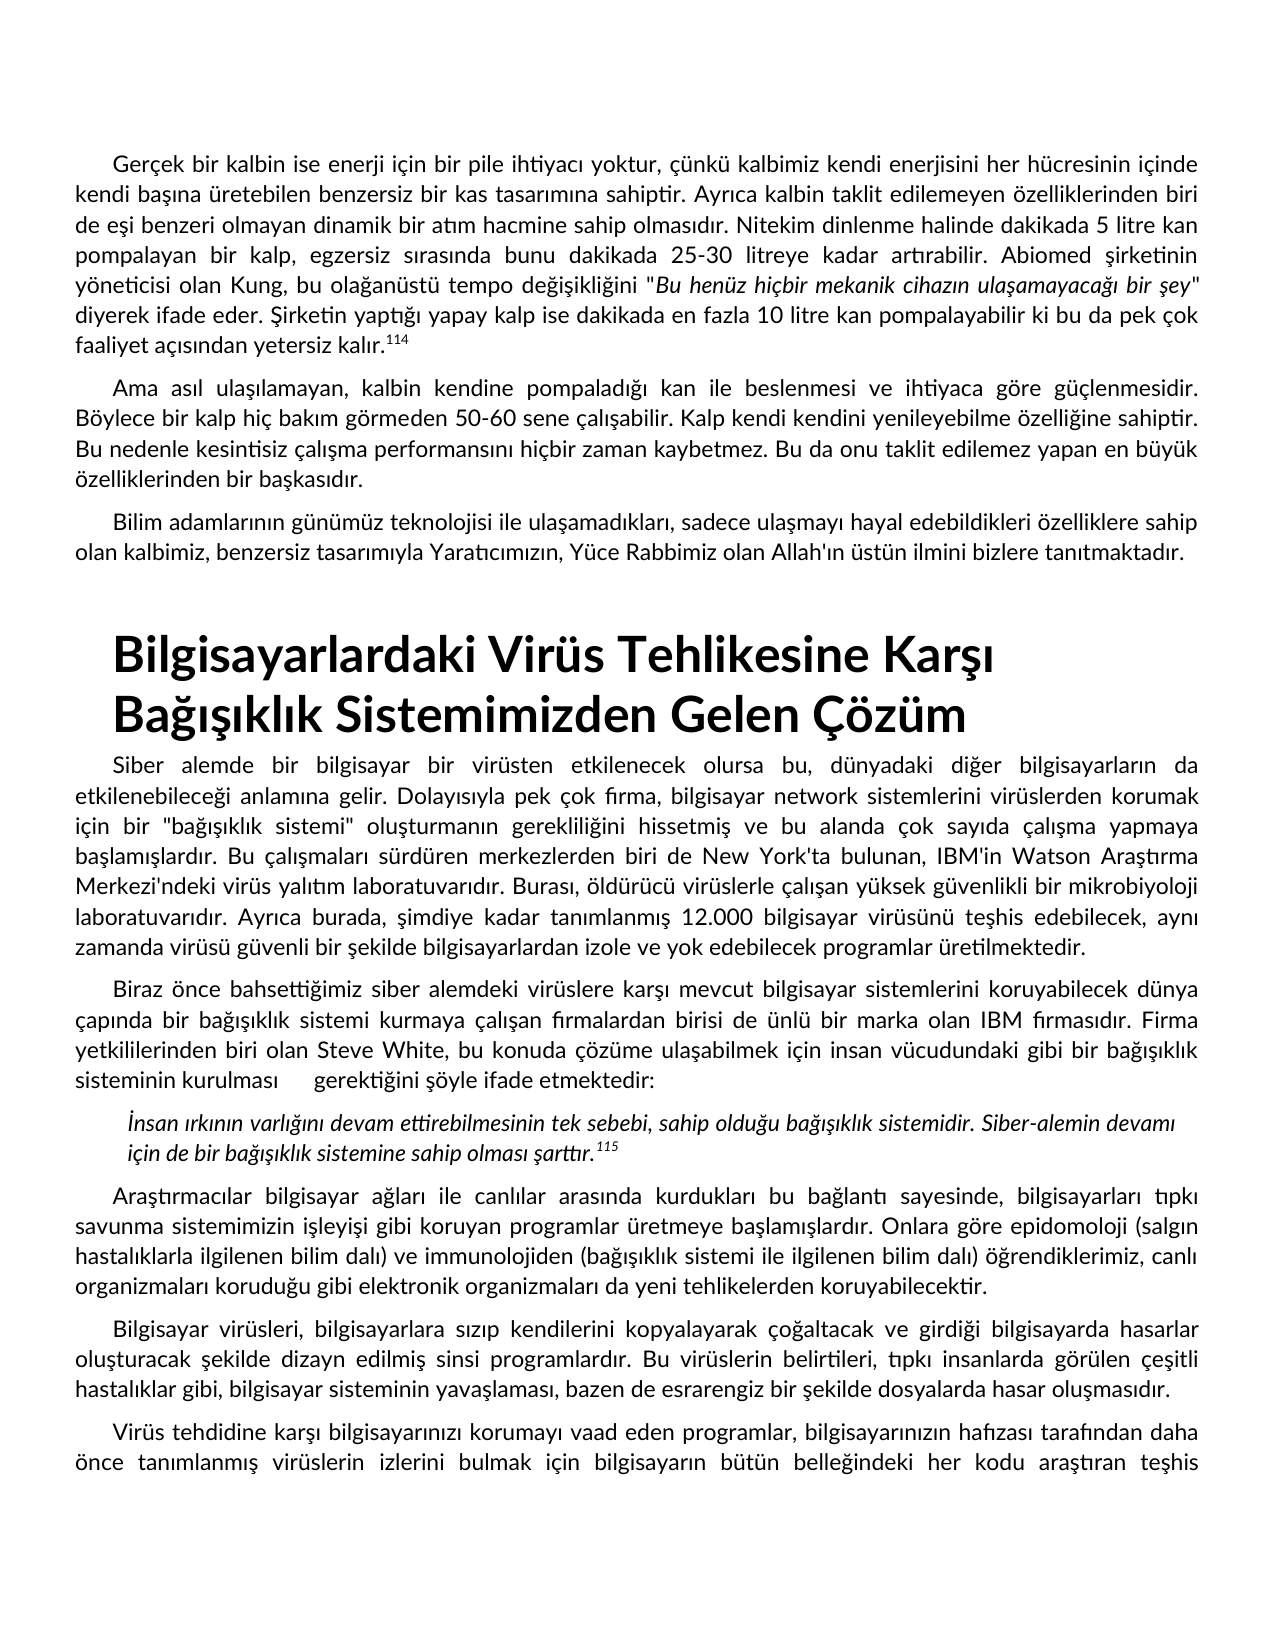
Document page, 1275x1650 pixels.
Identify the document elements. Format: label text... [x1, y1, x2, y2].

text Araştırmacılar bilgisayar ağları ile canlılar arasında kurdukları bu bağlantı sayesinde, bilgisayarları tıpkı savunma sistemimizin işleyişi gibi koruyan programlar üretmeye başlamışlardır. Onlara göre epidomoloji (salgın hastalıklarla ilgilenen bilim dalı) ve immunolojiden (bağışıklık sistemi ile ilgilenen bilim dalı) öğrendiklerimiz, canlı organizmaları koruduğu gibi elektronik organizmaları da yeni tehlikelerden koruyabilecektir. [75, 1181, 1200, 1299]
text Bilim adamlarının günümüz teknolojisi ile ulaşamadıkları, sadece ulaşmayı hayal edebildikleri özelliklere sahip olan kalbimiz, benzersiz tasarımıyla Yaratıcımızın, Yüce Rabbimiz olan Allah'ın üstün ilmini bizlere tanıtmaktadır. [75, 507, 1200, 565]
text Virüs tehdidine karşı bilgisayarınızı korumayı vaad eden programlar, bilgisayarınızın hafızası tarafından daha önce tanımlanmış virüslerin izlerini bulmak için bilgisayarın bütün belleğindeki her kodu araştıran teşhis [75, 1418, 1200, 1476]
text Ama asıl ulaşılamayan, kalbin kendine pompaladığı kan ile beslenmesi ve ihtiyaca göre güçlenmesidir. Böylece bir kalp hiç bakım görmeden 50-60 sene çalışabilir. Kalp kendi kendini yenileyebilme özelliğine sahiptir. Bu nedenle kesintisiz çalışma performansını hiçbir zaman kaybetmez. Bu da onu taklit edilemez yapan en büyük özelliklerinden bir başkasıdır. [75, 374, 1200, 492]
text Biraz önce bahsettiğimiz siber alemdeki virüslere karşı mevcut bilgisayar sistemlerini koruyabilecek dünya çapında bir bağışıklık sistemi kurmaya çalışan firmalardan birisi de ünlü bir marka olan IBM firmasıdır. Firma yetkililerinden biri olan Steve White, bu konuda çözüme ulaşabilmek için insan vücudundaki gibi bir bağışıklık sisteminin kurulması gerektiğini şöyle ifade etmektedir: [75, 975, 1200, 1093]
text Bilgisayar virüsleri, bilgisayarlara sızıp kendilerini kopyalayarak çoğaltacak ve girdiği bilgisayarda hasarlar oluşturacak şekilde dizayn edilmiş sinsi programlardır. Bu virüslerin belirtileri, tıpkı insanlarda görülen çeşitli hastalıklar gibi, bilgisayar sisteminin yavaşlaması, bazen de esrarengiz bir şekilde dosyalarda hasar oluşmasıdır. [75, 1315, 1200, 1403]
subtitle Bilgisayarlardaki Virüs Tehlikesine Karşı Bağışıklık Sistemimizden Gelen Çözüm [112, 623, 1200, 743]
text Gerçek bir kalbin ise enerji için bir pile ihtiyacı yoktur, çünkü kalbimiz kendi enerjisini her hücresinin içinde kendi başına üretebilen benzersiz bir kas tasarımına sahiptir. Ayrıca kalbin taklit edilemeyen özelliklerinden biri de eşi benzeri olmayan dinamik bir atım hacmine sahip olmasıdır. Nitekim dinlenme halinde dakikada 5 litre kan pompalayan bir kalp, egzersiz sırasında bunu dakikada 25-30 litreye kadar artırabilir. Abiomed şirketinin yöneticisi olan Kung, bu olağanüstü tempo değişikliğini "Bu henüz hiçbir mekanik cihazın ulaşamayacağı bir şey" diyerek ifade eder. Şirketin yaptığı yapay kalp ise dakikada en fazla 10 litre kan pompalayabilir ki bu da pek çok faaliyet açısından yetersiz kalır.114 [75, 150, 1200, 359]
text İnsan ırkının varlığını devam ettirebilmesinin tek sebebi, sahip olduğu bağışıklık sistemidir. Siber-alemin devamı için de bir bağışıklık sistemine sahip olması şarttır.115 [127, 1108, 1177, 1166]
text Siber alemde bir bilgisayar bir virüsten etkilenecek olursa bu, dünyadaki diğer bilgisayarların da etkilenebileceği anlamına gelir. Dolayısıyla pek çok firma, bilgisayar network sistemlerini virüslerden korumak için bir "bağışıklık sistemi" oluşturmanın gerekliliğini hissetmiş ve bu alanda çok sayıda çalışma yapmaya başlamışlardır. Bu çalışmaları sürdüren merkezlerden biri de New York'ta bulunan, IBM'in Watson Araştırma Merkezi'ndeki virüs yalıtım laboratuvarıdır. Burası, öldürücü virüslerle çalışan yüksek güvenlikli bir mikrobiyoloji laboratuvarıdır. Ayrıca burada, şimdiye kadar tanımlanmış 12.000 bilgisayar virüsünü teşhis edebilecek, aynı zamanda virüsü güvenli bir şekilde bilgisayarlardan izole ve yok edebilecek programlar üretilmektedir. [75, 751, 1200, 960]
